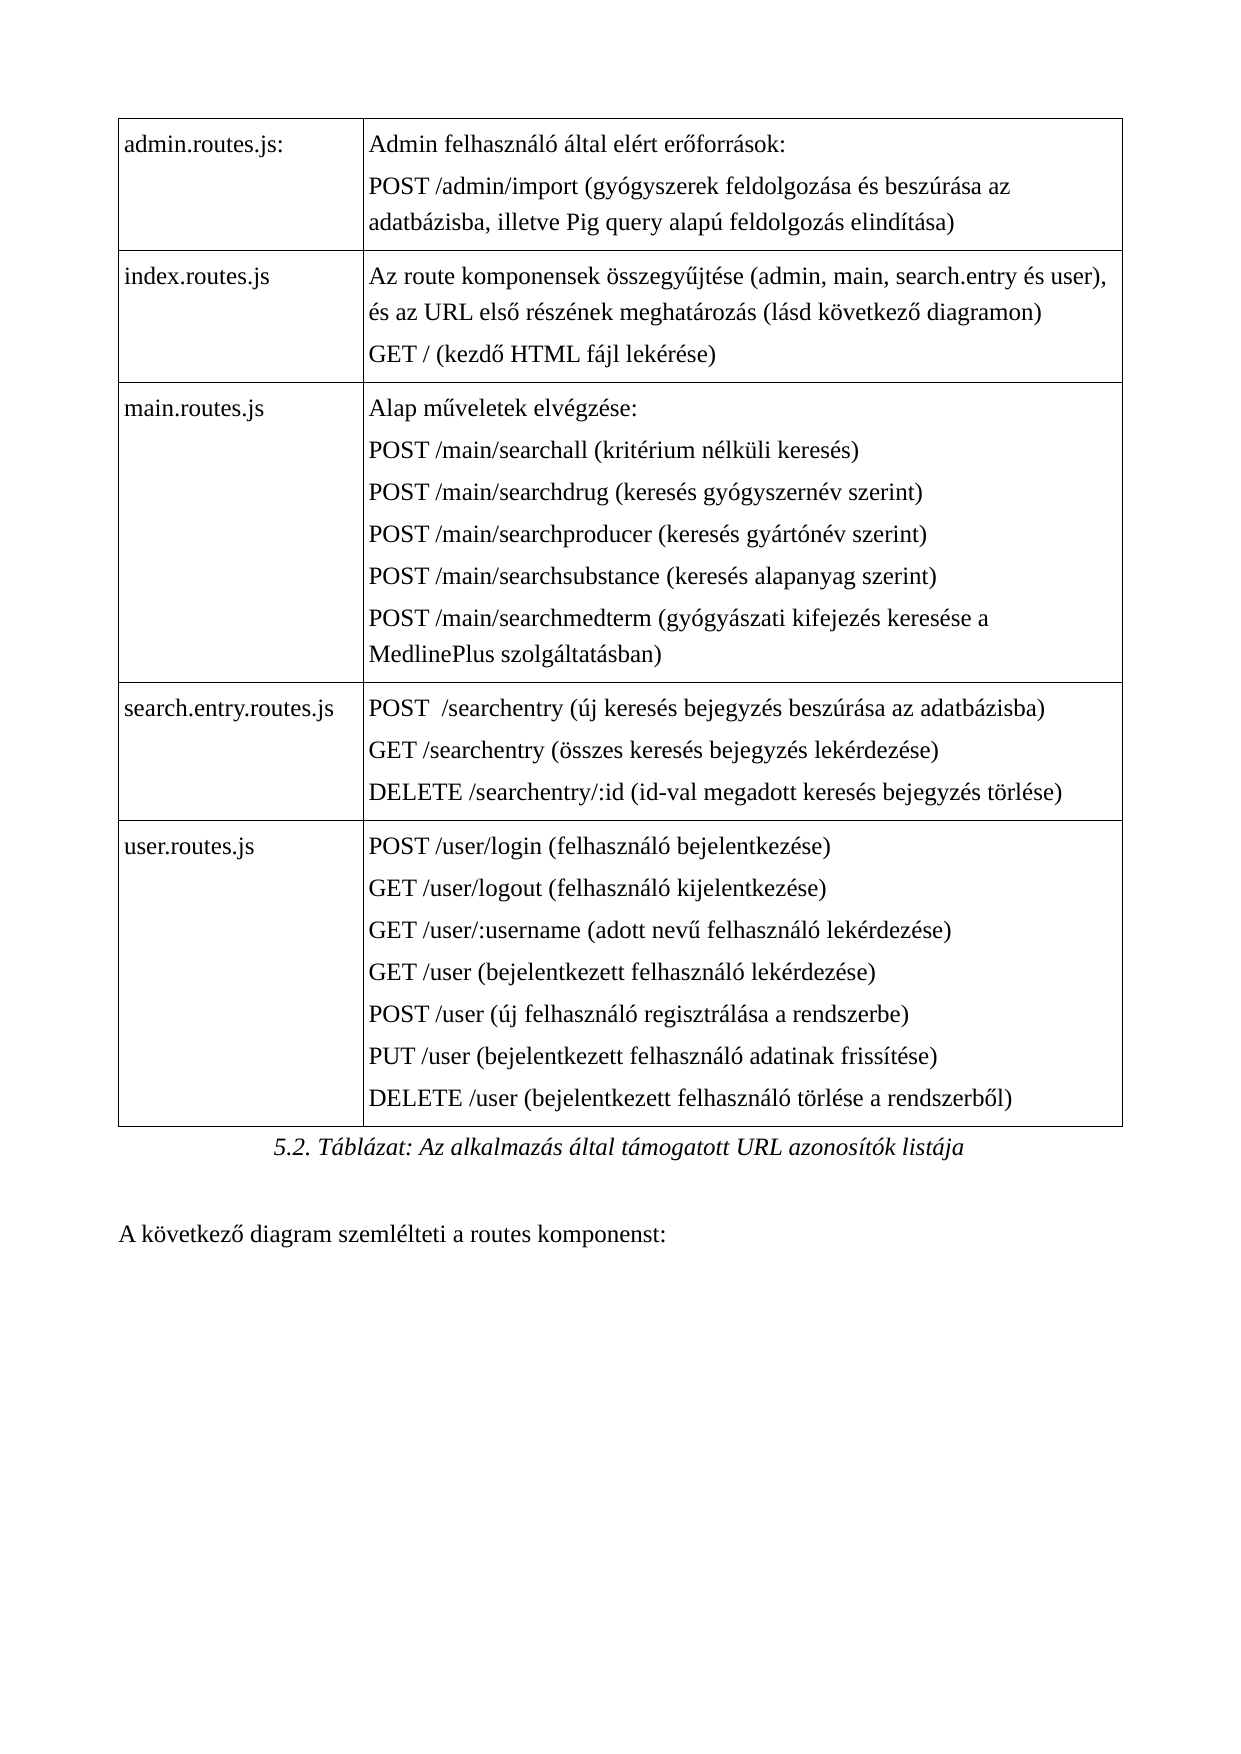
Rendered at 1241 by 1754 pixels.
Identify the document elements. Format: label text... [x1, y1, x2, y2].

table_cell Alap műveletek elvégzése: POST /main/searchall (kritérium nélküli keresés) POST /main/searchdrug (keresés gyógyszernév szerint) POST /main/searchproducer (keresés gyártónév szerint) POST /main/searchsubstance (keresés alapanyag szerint) POST /main/searchmedterm (gyógyászati kifejezés keresése a MedlinePlus szolgáltatásban) [364, 383, 1122, 682]
table_header Admin felhasználó által elért erőforrások: POST /admin/import (gyógyszerek feldolgozása és beszúrása az adatbázisba, illetve Pig query alapú feldolgozás elindítása) [364, 119, 1122, 250]
table_cell search.entry.routes.js [119, 683, 363, 819]
text A következő diagram szemlélteti a routes komponenst: [118, 1214, 1122, 1250]
table_cell POST /user/login (felhasználó bejelentkezése) GET /user/logout (felhasználó kijelentkezése) GET /user/:username (adott nevű felhasználó lekérdezése) GET /user (bejelentkezett felhasználó lekérdezése) POST /user (új felhasználó regisztrálása a rendszerbe) PUT /user (bejelentkezett felhasználó adatinak frissítése) DELETE /user (bejelentkezett felhasználó törlése a rendszerből) [364, 821, 1122, 1126]
table_cell Az route komponensek összegyűjtése (admin, main, search.entry és user), és az URL első részének meghatározás (lásd következő diagramon) GET / (kezdő HTML fájl lekérése) [364, 251, 1122, 382]
table_cell index.routes.js [119, 251, 363, 382]
table_cell user.routes.js [119, 821, 363, 1126]
text 5.2. Táblázat: Az alkalmazás által támogatott URL azonosítók listája [118, 1138, 1122, 1159]
table_cell POST /searchentry (új keresés bejegyzés beszúrása az adatbázisba) GET /searchentry (összes keresés bejegyzés lekérdezése) DELETE /searchentry/:id (id-val megadott keresés bejegyzés törlése) [364, 683, 1122, 819]
table_header admin.routes.js: [119, 119, 363, 250]
table_cell main.routes.js [119, 383, 363, 682]
